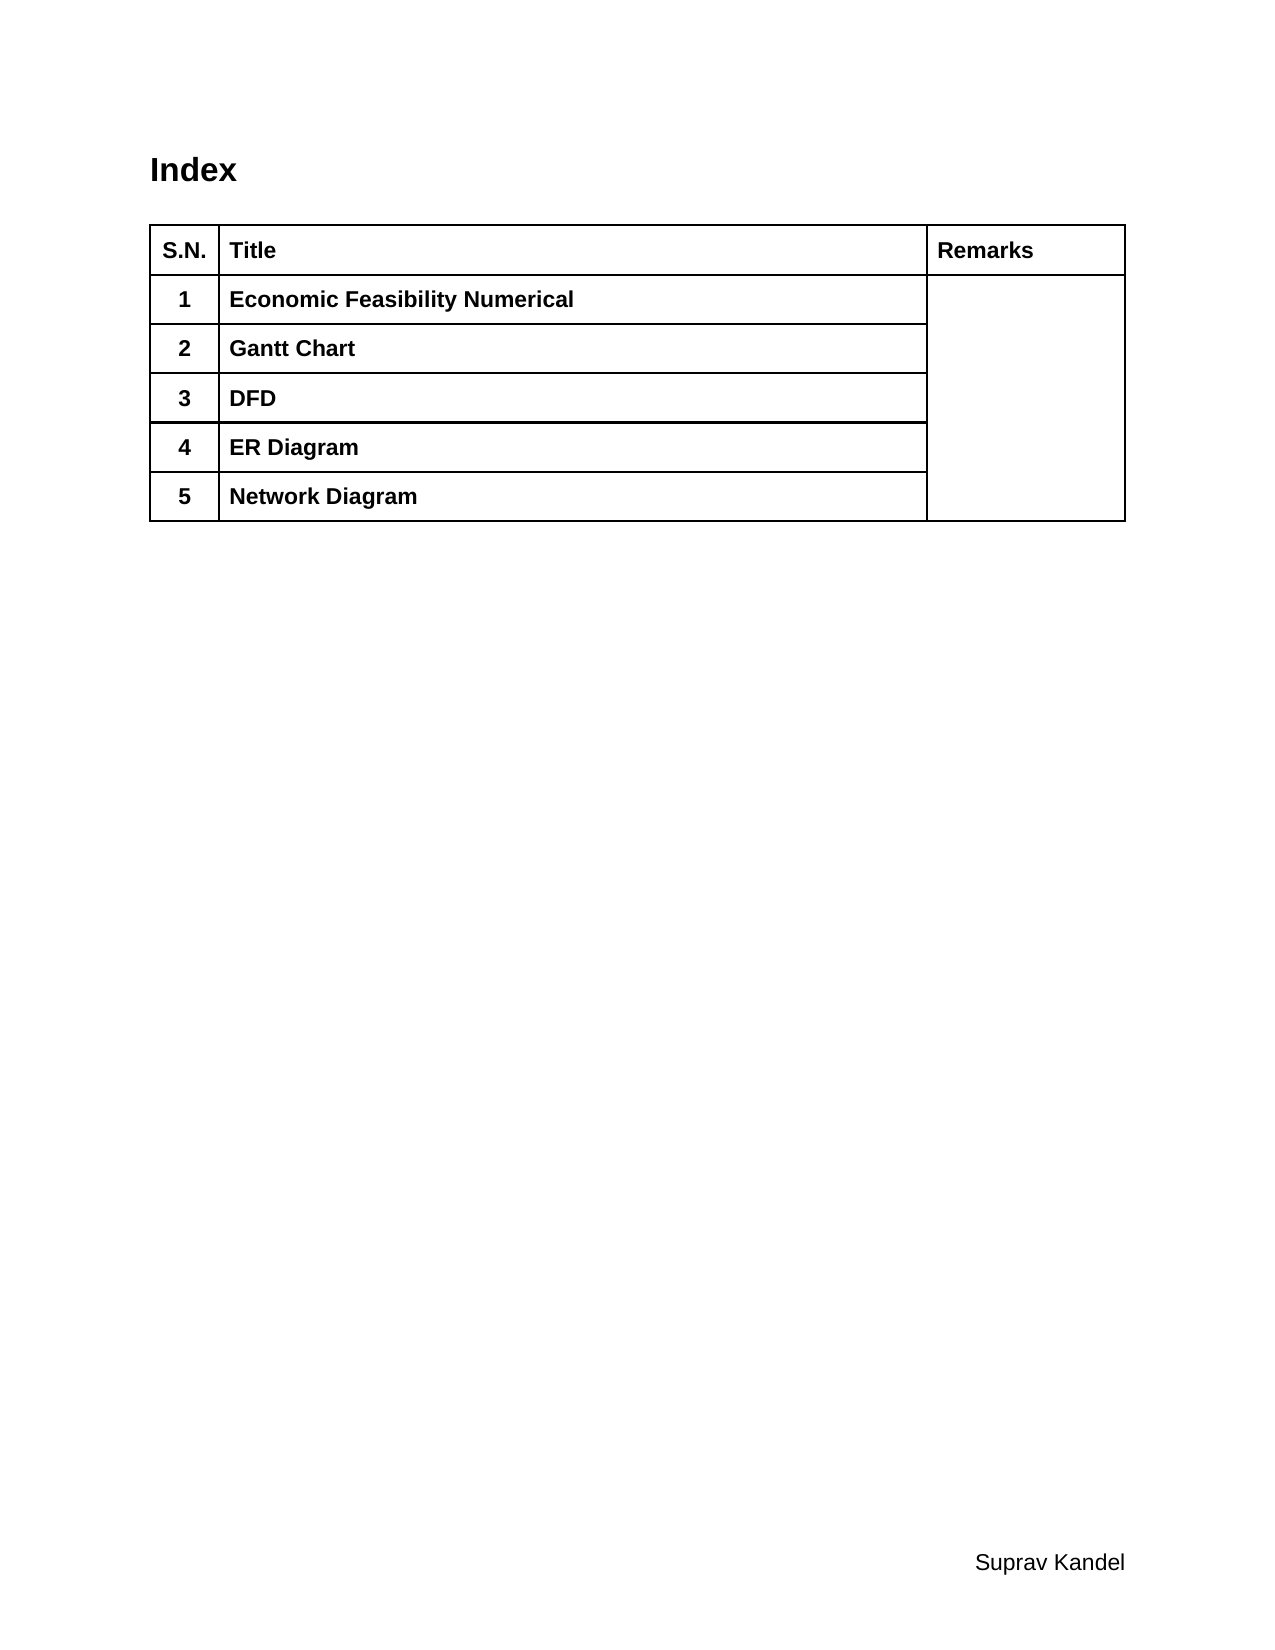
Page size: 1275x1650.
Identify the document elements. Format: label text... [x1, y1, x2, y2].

table_cell ER Diagram [220, 424, 926, 471]
table_cell DFD [220, 374, 926, 421]
table_cell 3 [151, 374, 218, 421]
table_header Title [220, 226, 926, 274]
table_cell Gantt Chart [220, 325, 926, 372]
table_cell 4 [151, 424, 218, 471]
table_header Remarks [928, 226, 1124, 274]
table_header S.N. [151, 226, 218, 274]
table_cell [928, 276, 1124, 520]
text Index [150, 150, 1125, 188]
table_cell 5 [151, 473, 218, 520]
table_cell 2 [151, 325, 218, 372]
table_cell Network Diagram [220, 473, 926, 520]
table_cell Economic Feasibility Numerical [220, 276, 926, 323]
table_cell 1 [151, 276, 218, 323]
